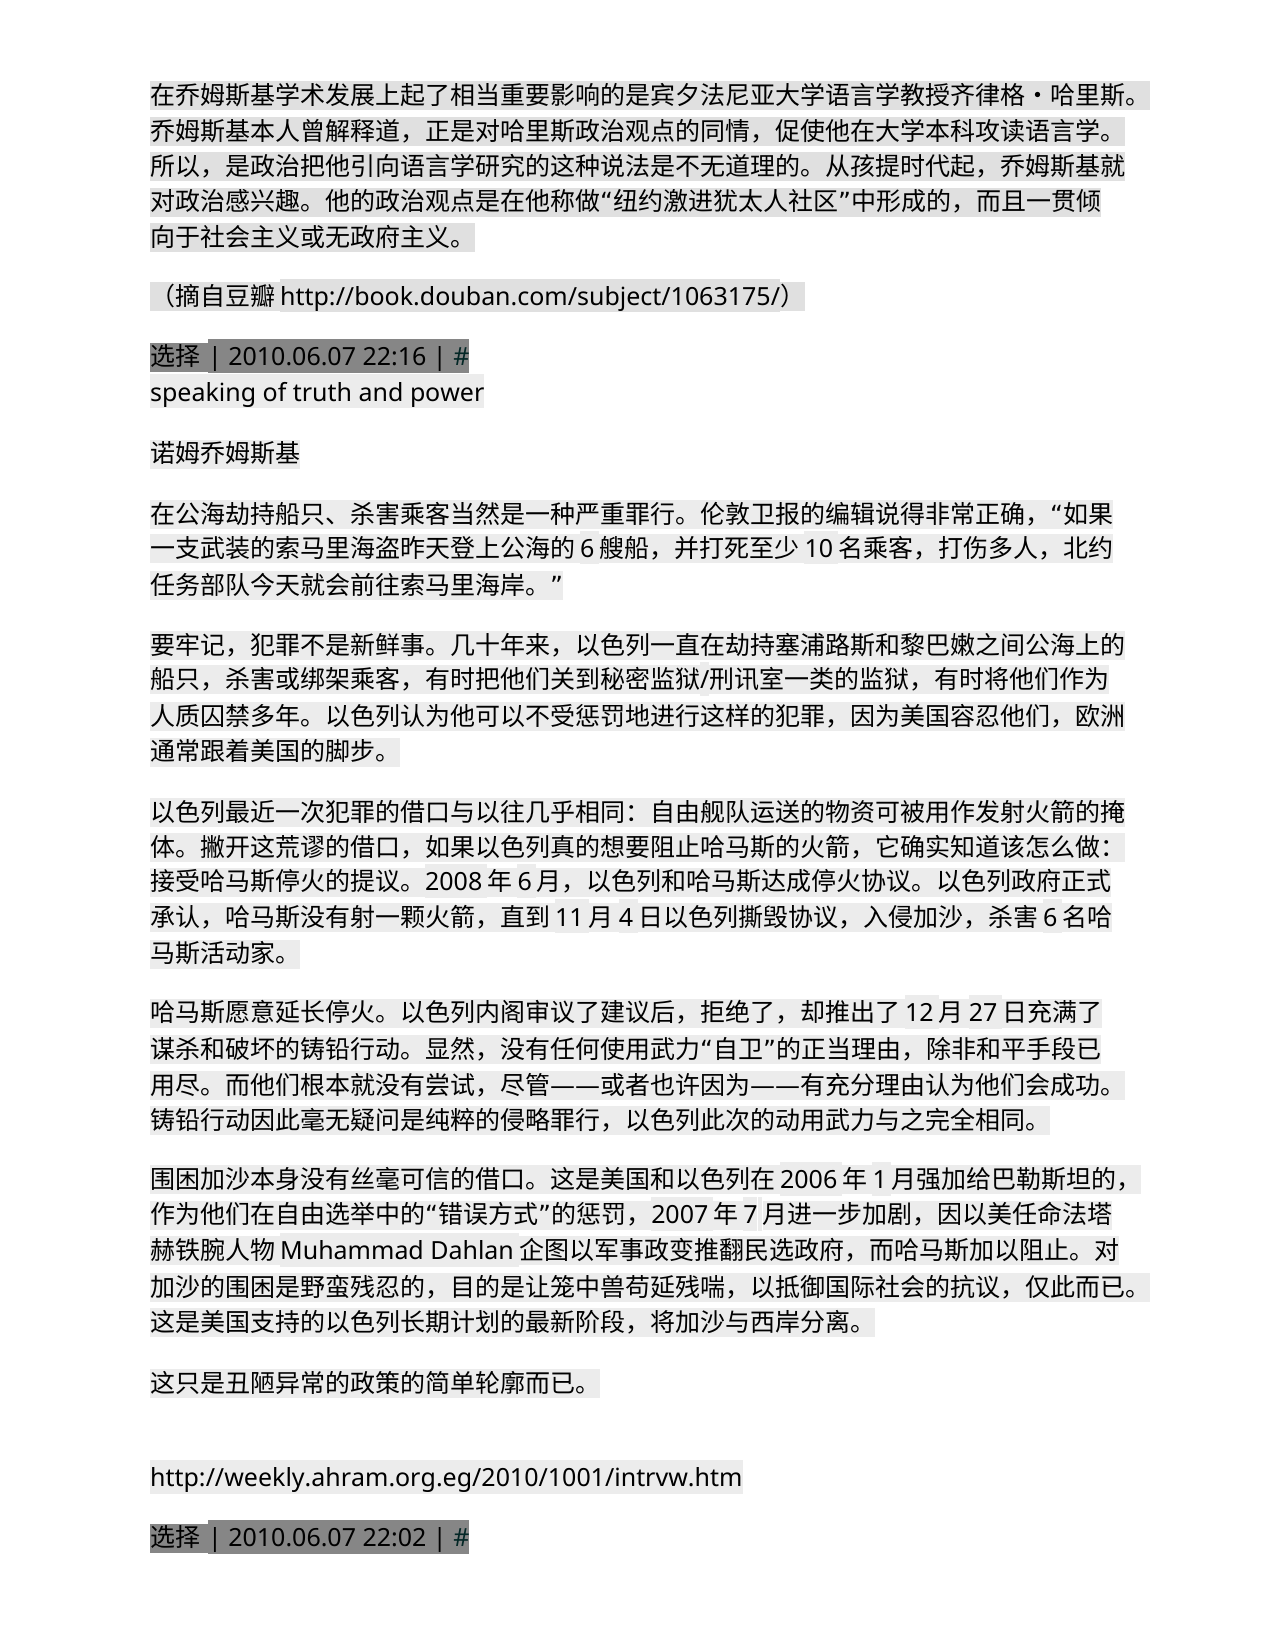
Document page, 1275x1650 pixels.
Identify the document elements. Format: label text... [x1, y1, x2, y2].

text 这只是丑陋异常的政策的简单轮廓而已。 [150, 1362, 1125, 1398]
text 选择 | 2010.06.07 22:02 | # [150, 1519, 1125, 1554]
text （摘自豆瓣http://book.douban.com/subject/1063175/） [150, 277, 1125, 312]
text 诺姆乔姆斯基 [150, 433, 1125, 469]
text 以色列最近一次犯罪的借口与以往几乎相同：自由舰队运送的物资可被用作发射火箭的掩体。撇开这荒谬的借口，如果以色列真的想要阻止哈马斯的火箭，它确实知道该怎么做：接受哈马斯停火的提议。2008年6月，以色列和哈马斯达成停火协议。以色列政府正式承认，哈马斯没有射一颗火箭，直到11月4日以色列撕毁协议，入侵加沙，杀害6名哈马斯活动家。 [150, 792, 1125, 969]
text speaking of truth and power [150, 373, 1125, 408]
text 在公海劫持船只、杀害乘客当然是一种严重罪行。伦敦卫报的编辑说得非常正确，“如果一支武装的索马里海盗昨天登上公海的6艘船，并打死至少10名乘客，打伤多人，北约任务部队今天就会前往索马里海岸。” [150, 494, 1125, 600]
text 选择 | 2010.06.07 22:16 | # [150, 337, 1125, 373]
text 围困加沙本身没有丝毫可信的借口。这是美国和以色列在2006年1月强加给巴勒斯坦的，作为他们在自由选举中的“错误方式”的惩罚，2007年7月进一步加剧，因以美任命法塔赫铁腕人物Muhammad Dahlan企图以军事政变推翻民选政府，而哈马斯加以阻止。对加沙的围困是野蛮残忍的，目的是让笼中兽苟延残喘，以抵御国际社会的抗议，仅此而已。这是美国支持的以色列长期计划的最新阶段，将加沙与西岸分离。 [150, 1160, 1125, 1337]
text 在乔姆斯基学术发展上起了相当重要影响的是宾夕法尼亚大学语言学教授齐律格・哈里斯。乔姆斯基本人曾解释道，正是对哈里斯政治观点的同情，促使他在大学本科攻读语言学。所以，是政治把他引向语言学研究的这种说法是不无道理的。从孩提时代起，乔姆斯基就对政治感兴趣。他的政治观点是在他称做“纽约激进犹太人社区”中形成的，而且一贯倾向于社会主义或无政府主义。 [150, 75, 1125, 252]
text http://weekly.ahram.org.eg/2010/1001/intrvw.htm [150, 1423, 1125, 1494]
text 要牢记，犯罪不是新鲜事。几十年来，以色列一直在劫持塞浦路斯和黎巴嫩之间公海上的船只，杀害或绑架乘客，有时把他们关到秘密监狱/刑讯室一类的监狱，有时将他们作为人质囚禁多年。以色列认为他可以不受惩罚地进行这样的犯罪，因为美国容忍他们，欧洲通常跟着美国的脚步。 [150, 625, 1125, 767]
text 哈马斯愿意延长停火。以色列内阁审议了建议后，拒绝了，却推出了12月27日充满了谋杀和破坏的铸铅行动。显然，没有任何使用武力“自卫”的正当理由，除非和平手段已用尽。而他们根本就没有尝试，尽管——或者也许因为——有充分理由认为他们会成功。铸铅行动因此毫无疑问是纯粹的侵略罪行，以色列此次的动用武力与之完全相同。 [150, 994, 1125, 1135]
